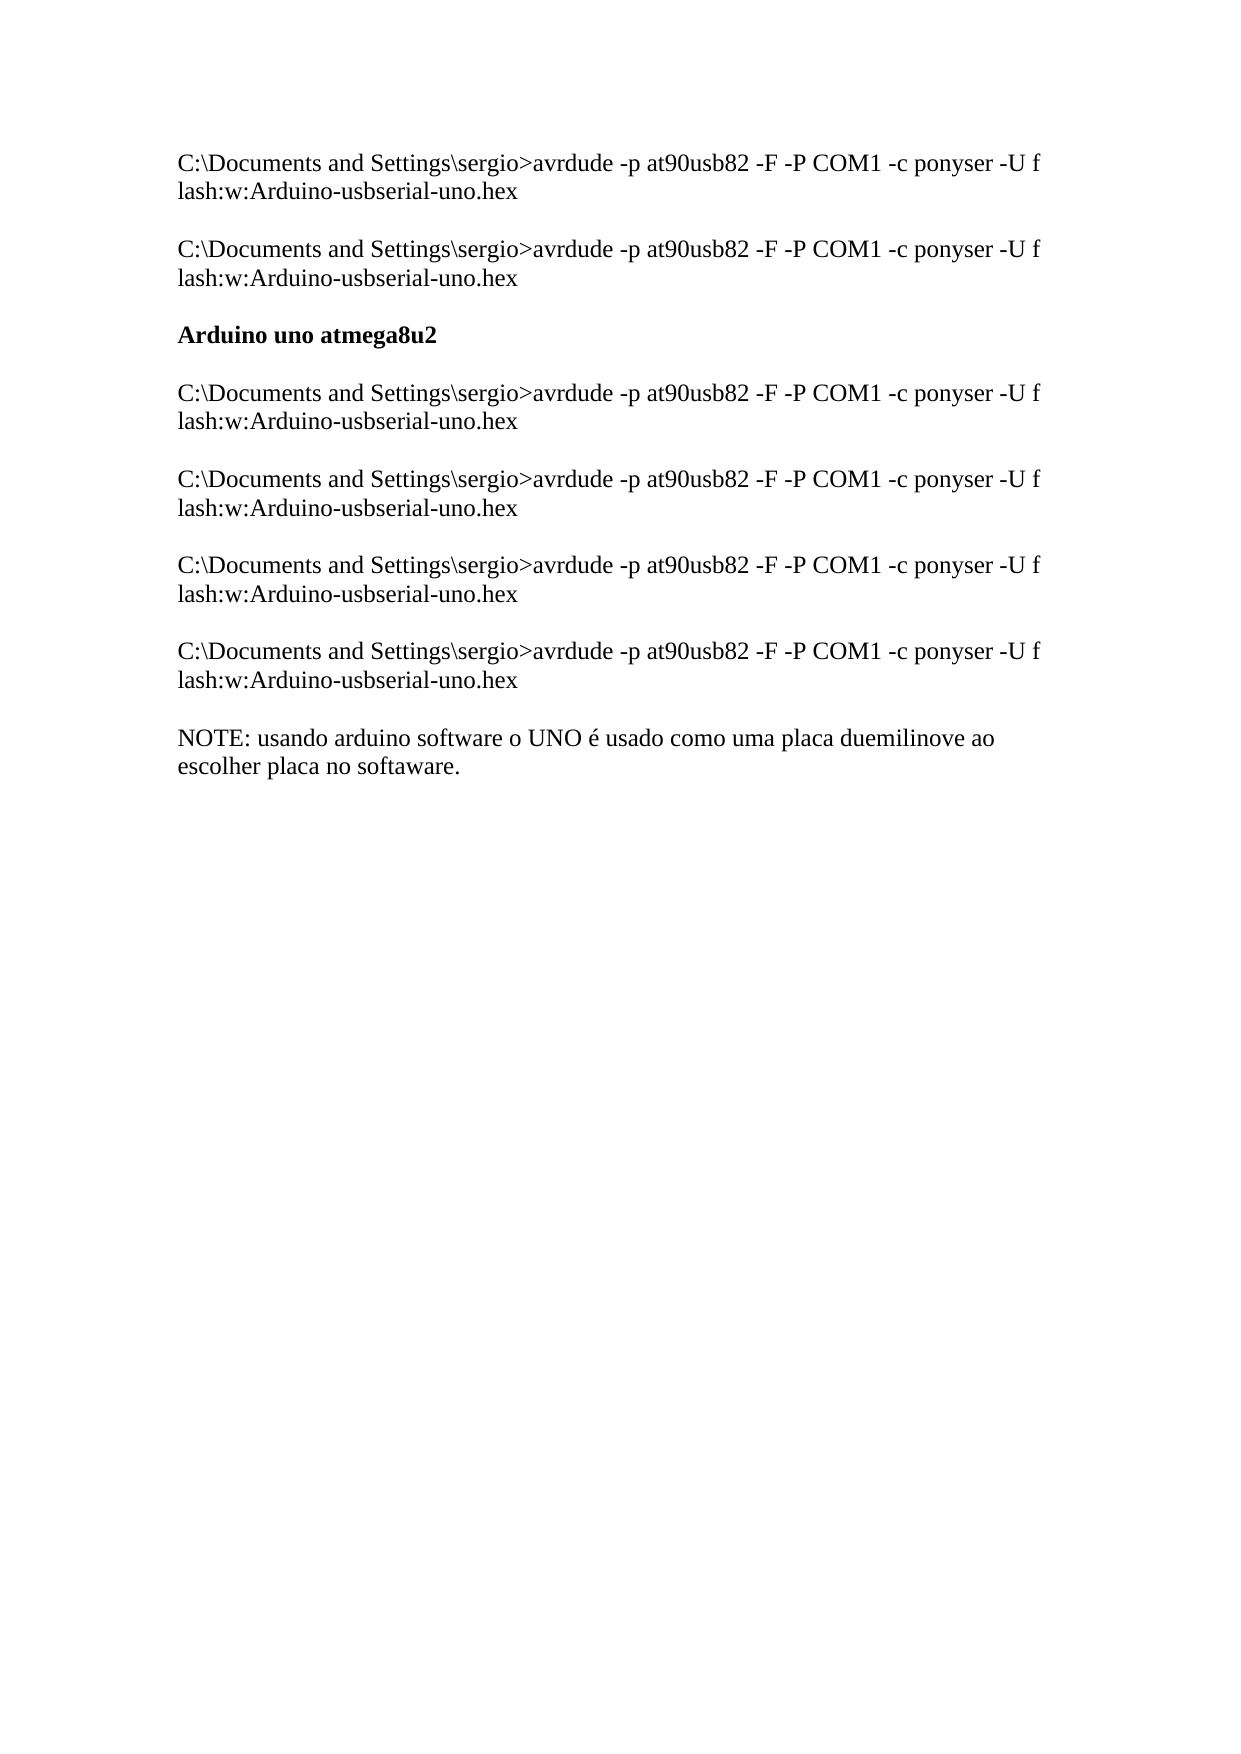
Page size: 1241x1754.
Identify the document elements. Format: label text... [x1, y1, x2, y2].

text lash:w:Arduino-usbserial-uno.hex [177, 493, 1063, 521]
text C:\Documents and Settings\sergio>avrdude -p at90usb82 -F -P COM1 -c ponyser -U f [177, 464, 1063, 493]
text NOTE: usando arduino software o UNO é usado como uma placa duemilinove ao escolher placa no softaware. [177, 723, 1063, 780]
text lash:w:Arduino-usbserial-uno.hex [177, 665, 1063, 694]
text C:\Documents and Settings\sergio>avrdude -p at90usb82 -F -P COM1 -c ponyser -U f [177, 378, 1063, 406]
text C:\Documents and Settings\sergio>avrdude -p at90usb82 -F -P COM1 -c ponyser -U f [177, 636, 1063, 665]
text lash:w:Arduino-usbserial-uno.hex [177, 579, 1063, 608]
text C:\Documents and Settings\sergio>avrdude -p at90usb82 -F -P COM1 -c ponyser -U f [177, 148, 1063, 176]
text C:\Documents and Settings\sergio>avrdude -p at90usb82 -F -P COM1 -c ponyser -U f [177, 550, 1063, 579]
text lash:w:Arduino-usbserial-uno.hex [177, 176, 1063, 205]
text Arduino uno atmega8u2 [177, 320, 1063, 349]
text lash:w:Arduino-usbserial-uno.hex [177, 406, 1063, 435]
text lash:w:Arduino-usbserial-uno.hex [177, 263, 1063, 291]
text C:\Documents and Settings\sergio>avrdude -p at90usb82 -F -P COM1 -c ponyser -U f [177, 234, 1063, 263]
